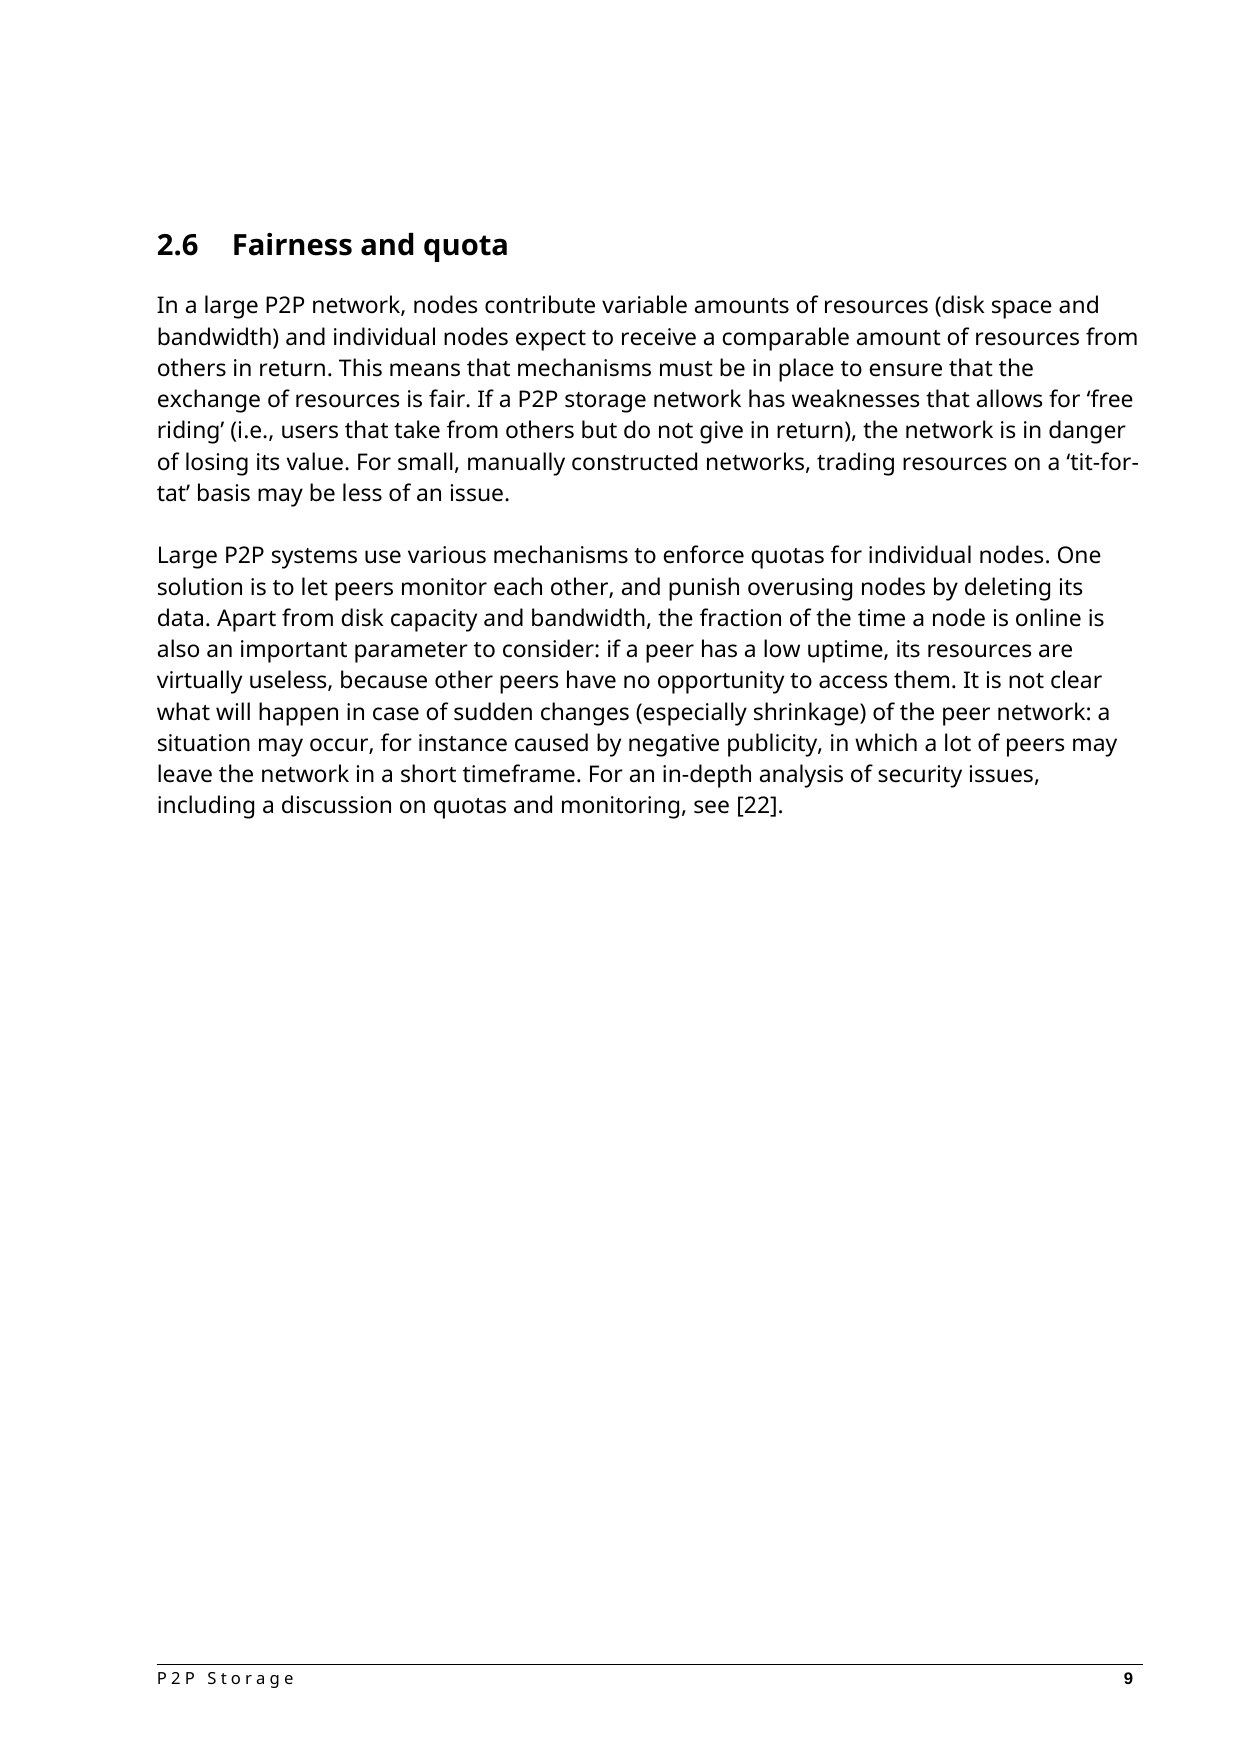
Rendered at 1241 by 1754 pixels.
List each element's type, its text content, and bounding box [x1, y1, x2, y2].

text Large P2P systems use various mechanisms to enforce quotas for individual nodes. One solution is to let peers monitor each other, and punish overusing nodes by deleting its data. Apart from disk capacity and bandwidth, the fraction of the time a node is online is also an important parameter to consider: if a peer has a low uptime, its resources are virtually useless, because other peers have no opportunity to access them. It is not clear what will happen in case of sudden changes (especially shrinkage) of the peer network: a situation may occur, for instance caused by negative publicity, in which a lot of peers may leave the network in a short timeframe. For an in-depth analysis of security issues, including a discussion on quotas and monitoring, see [22]. [157, 539, 1143, 820]
text In a large P2P network, nodes contribute variable amounts of resources (disk space and bandwidth) and individual nodes expect to receive a comparable amount of resources from others in return. This means that mechanisms must be in place to ensure that the exchange of resources is fair. If a P2P storage network has weaknesses that allows for ‘free riding’ (i.e., users that take from others but do not give in return), the network is in danger of losing its value. For small, manually constructed networks, trading resources on a ‘tit-for-tat’ basis may be less of an issue. [157, 289, 1143, 508]
subtitle Fairness and quota [157, 224, 1143, 264]
